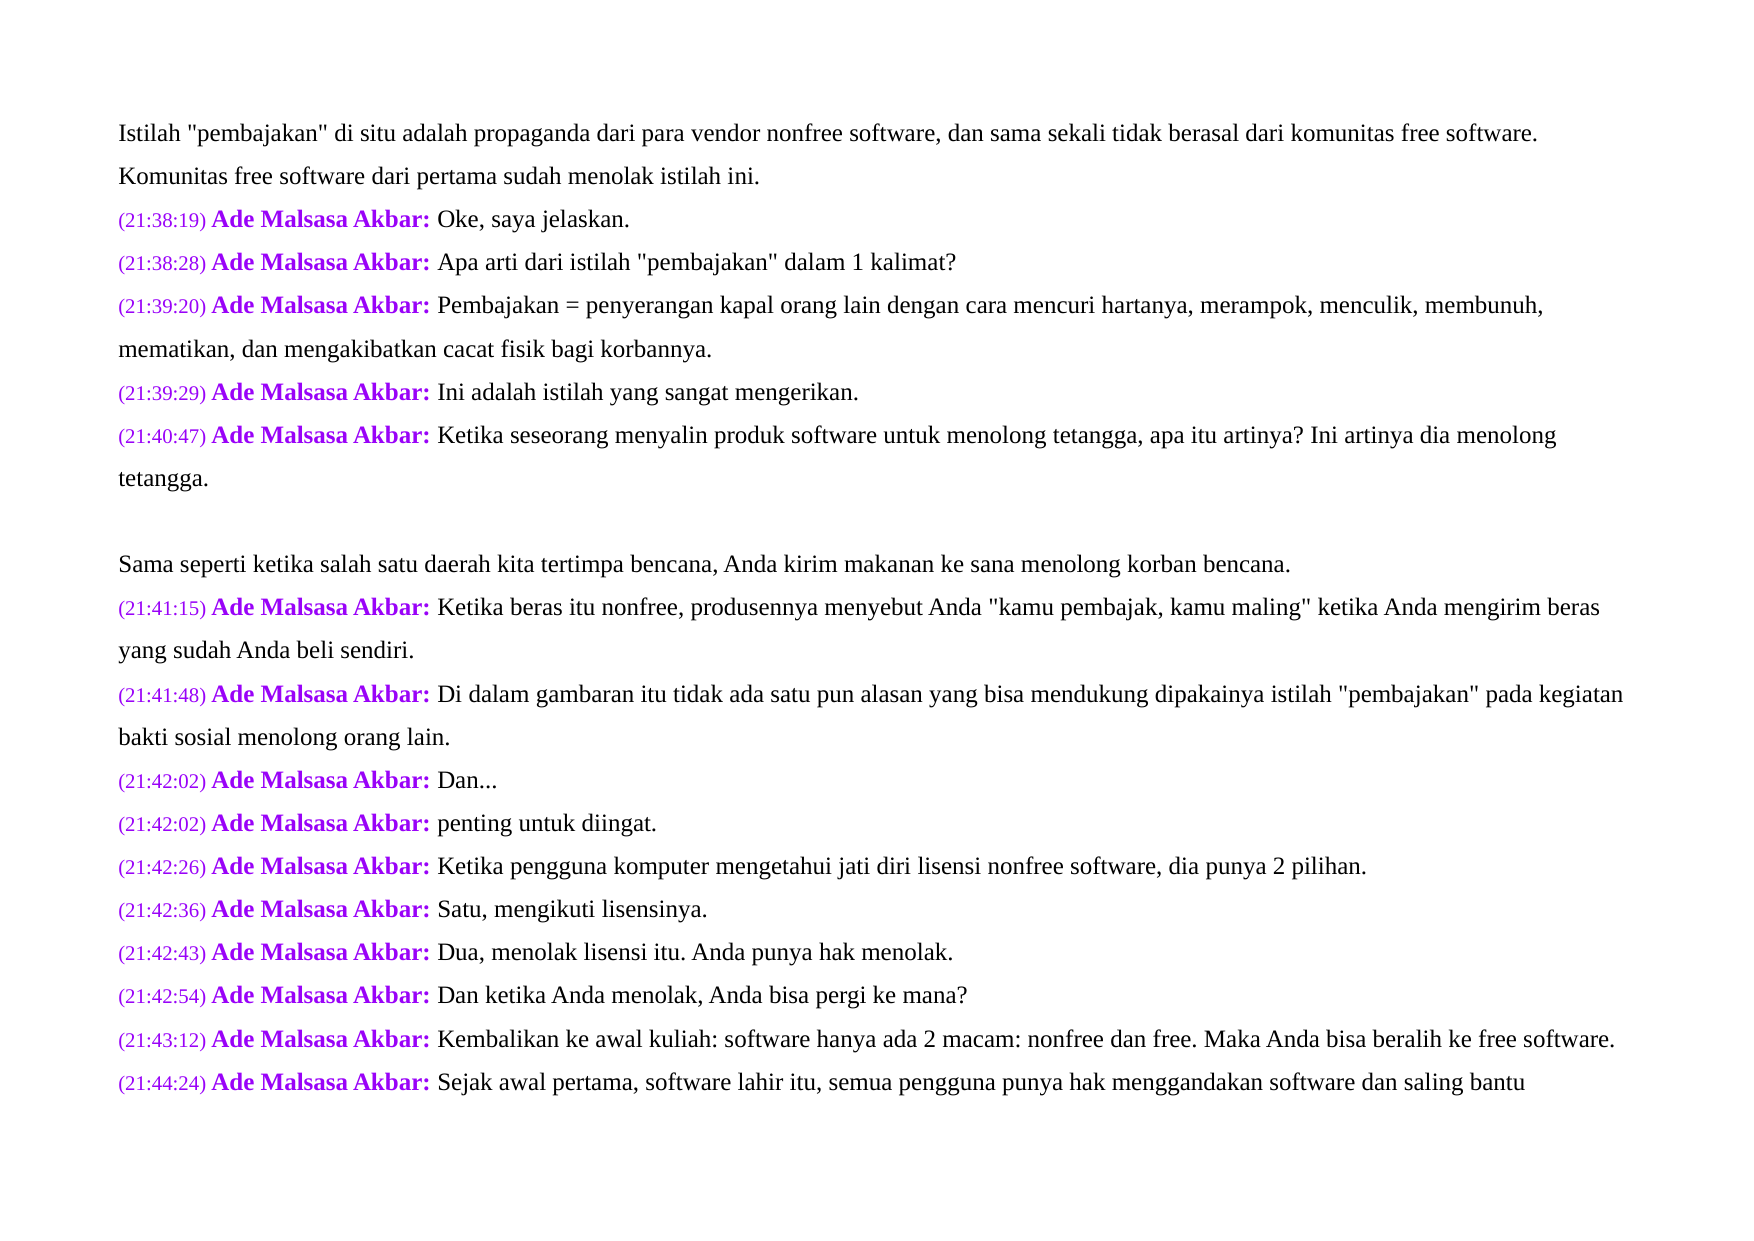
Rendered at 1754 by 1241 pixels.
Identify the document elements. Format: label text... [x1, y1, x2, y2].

text (21:42:26) Ade Malsasa Akbar: Ketika pengguna komputer mengetahui jati diri lisensi nonfree software, dia punya 2 pilihan. (21:42:36) Ade Malsasa Akbar: Satu, mengikuti lisensinya. (21:42:43) Ade Malsasa Akbar: Dua, menolak lisensi itu. Anda punya hak menolak. (21:42:54) Ade Malsasa Akbar: Dan ketika Anda menolak, Anda bisa pergi ke mana? (21:43:12) Ade Malsasa Akbar: Kembalikan ke awal kuliah: software hanya ada 2 macam: nonfree dan free. Maka Anda bisa beralih ke free software. (21:44:24) Ade Malsasa Akbar: Sejak awal pertama, software lahir itu, semua pengguna punya hak menggandakan software dan saling bantu [118, 851, 1635, 1096]
text Istilah "pembajakan" di situ adalah propaganda dari para vendor nonfree software, dan sama sekali tidak berasal dari komunitas free software. Komunitas free software dari pertama sudah menolak istilah ini. (21:38:19) Ade Malsasa Akbar: Oke, saya jelaskan. (21:38:28) Ade Malsasa Akbar: Apa arti dari istilah "pembajakan" dalam 1 kalimat? (21:39:20) Ade Malsasa Akbar: Pembajakan = penyerangan kapal orang lain dengan cara mencuri hartanya, merampok, menculik, membunuh, mematikan, dan mengakibatkan cacat fisik bagi korbannya. (21:39:29) Ade Malsasa Akbar: Ini adalah istilah yang sangat mengerikan. (21:40:47) Ade Malsasa Akbar: Ketika seseorang menyalin produk software untuk menolong tetangga, apa itu artinya? Ini artinya dia menolong tetangga. Sama seperti ketika salah satu daerah kita tertimpa bencana, Anda kirim makanan ke sana menolong korban bencana. (21:41:15) Ade Malsasa Akbar: Ketika beras itu nonfree, produsennya menyebut Anda "kamu pembajak, kamu maling" ketika Anda mengirim beras yang sudah Anda beli sendiri. (21:41:48) Ade Malsasa Akbar: Di dalam gambaran itu tidak ada satu pun alasan yang bisa mendukung dipakainya istilah "pembajakan" pada kegiatan bakti sosial menolong orang lain. (21:42:02) Ade Malsasa Akbar: Dan... (21:42:02) Ade Malsasa Akbar: penting untuk diingat. [118, 118, 1635, 837]
